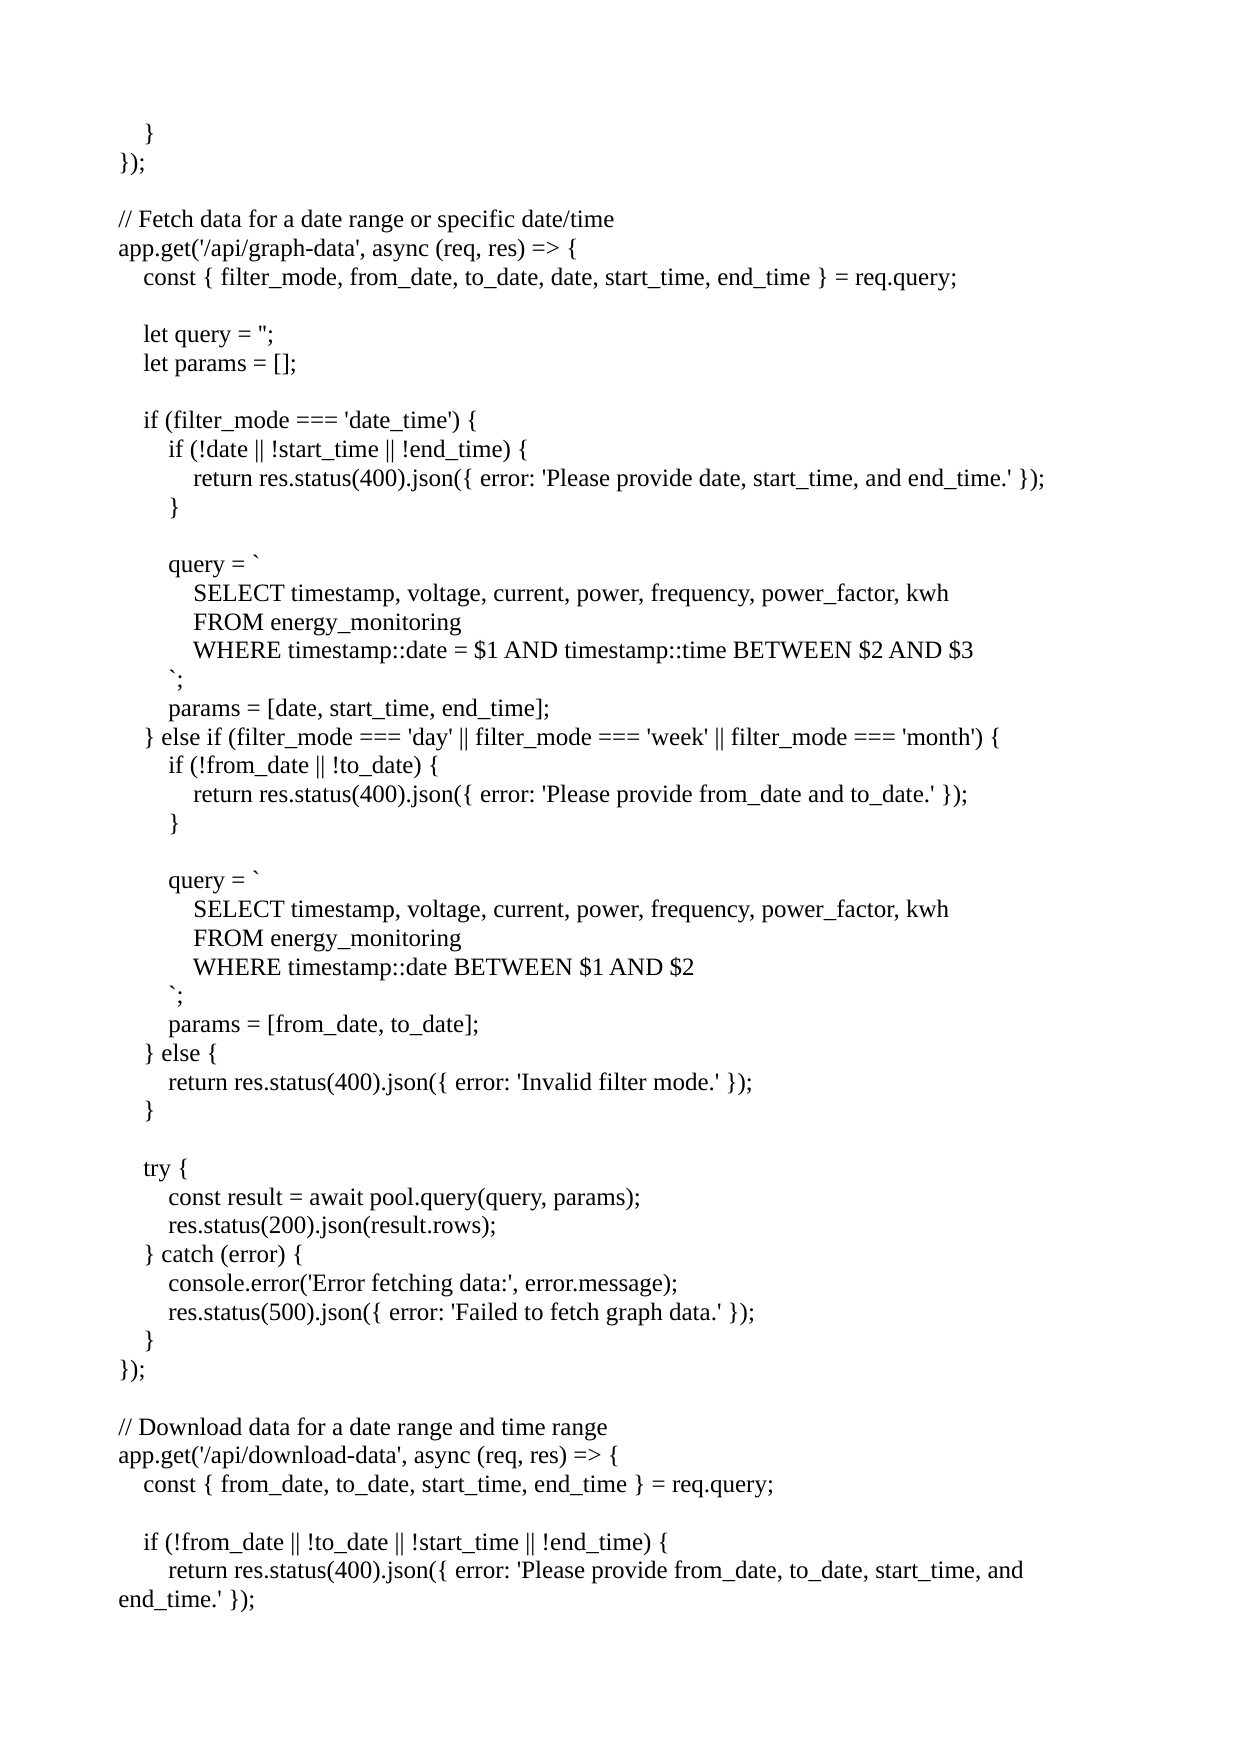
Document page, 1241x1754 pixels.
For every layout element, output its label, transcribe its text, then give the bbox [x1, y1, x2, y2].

text params = [date, start_time, end_time]; [118, 693, 1122, 722]
text }); [118, 147, 1122, 176]
text WHERE timestamp::date = $1 AND timestamp::time BETWEEN $2 AND $3 [118, 636, 1122, 664]
text app.get('/api/graph-data', async (req, res) => { [118, 233, 1122, 262]
text WHERE timestamp::date BETWEEN $1 AND $2 [118, 952, 1122, 981]
text try { [118, 1153, 1122, 1182]
text query = ` [118, 866, 1122, 894]
text const { from_date, to_date, start_time, end_time } = req.query; [118, 1469, 1122, 1498]
text SELECT timestamp, voltage, current, power, frequency, power_factor, kwh [118, 894, 1122, 923]
text } else { [118, 1038, 1122, 1067]
text } [118, 808, 1122, 837]
text } [118, 1326, 1122, 1354]
text } [118, 1096, 1122, 1124]
text const { filter_mode, from_date, to_date, date, start_time, end_time } = req.query; [118, 262, 1122, 291]
text let params = []; [118, 348, 1122, 377]
text params = [from_date, to_date]; [118, 1009, 1122, 1038]
text if (!from_date || !to_date || !start_time || !end_time) { [118, 1527, 1122, 1556]
text }); [118, 1354, 1122, 1383]
text return res.status(400).json({ error: 'Please provide from_date, to_date, start_time, and end_time.' }); [118, 1556, 1122, 1613]
text res.status(200).json(result.rows); [118, 1211, 1122, 1239]
text // Fetch data for a date range or specific date/time [118, 204, 1122, 233]
text if (filter_mode === 'date_time') { [118, 406, 1122, 434]
text return res.status(400).json({ error: 'Invalid filter mode.' }); [118, 1067, 1122, 1096]
text // Download data for a date range and time range [118, 1412, 1122, 1441]
text if (!from_date || !to_date) { [118, 751, 1122, 779]
text FROM energy_monitoring [118, 923, 1122, 952]
text `; [118, 664, 1122, 693]
text const result = await pool.query(query, params); [118, 1182, 1122, 1211]
text let query = ''; [118, 319, 1122, 348]
text res.status(500).json({ error: 'Failed to fetch graph data.' }); [118, 1297, 1122, 1326]
text SELECT timestamp, voltage, current, power, frequency, power_factor, kwh [118, 578, 1122, 607]
text return res.status(400).json({ error: 'Please provide from_date and to_date.' }); [118, 779, 1122, 808]
text `; [118, 981, 1122, 1009]
text query = ` [118, 549, 1122, 578]
text } [118, 492, 1122, 521]
text } else if (filter_mode === 'day' || filter_mode === 'week' || filter_mode === 'month') { [118, 722, 1122, 751]
text return res.status(400).json({ error: 'Please provide date, start_time, and end_time.' }); [118, 463, 1122, 492]
text if (!date || !start_time || !end_time) { [118, 434, 1122, 463]
text app.get('/api/download-data', async (req, res) => { [118, 1441, 1122, 1469]
text } [118, 118, 1122, 147]
text console.error('Error fetching data:', error.message); [118, 1268, 1122, 1297]
text } catch (error) { [118, 1239, 1122, 1268]
text FROM energy_monitoring [118, 607, 1122, 636]
